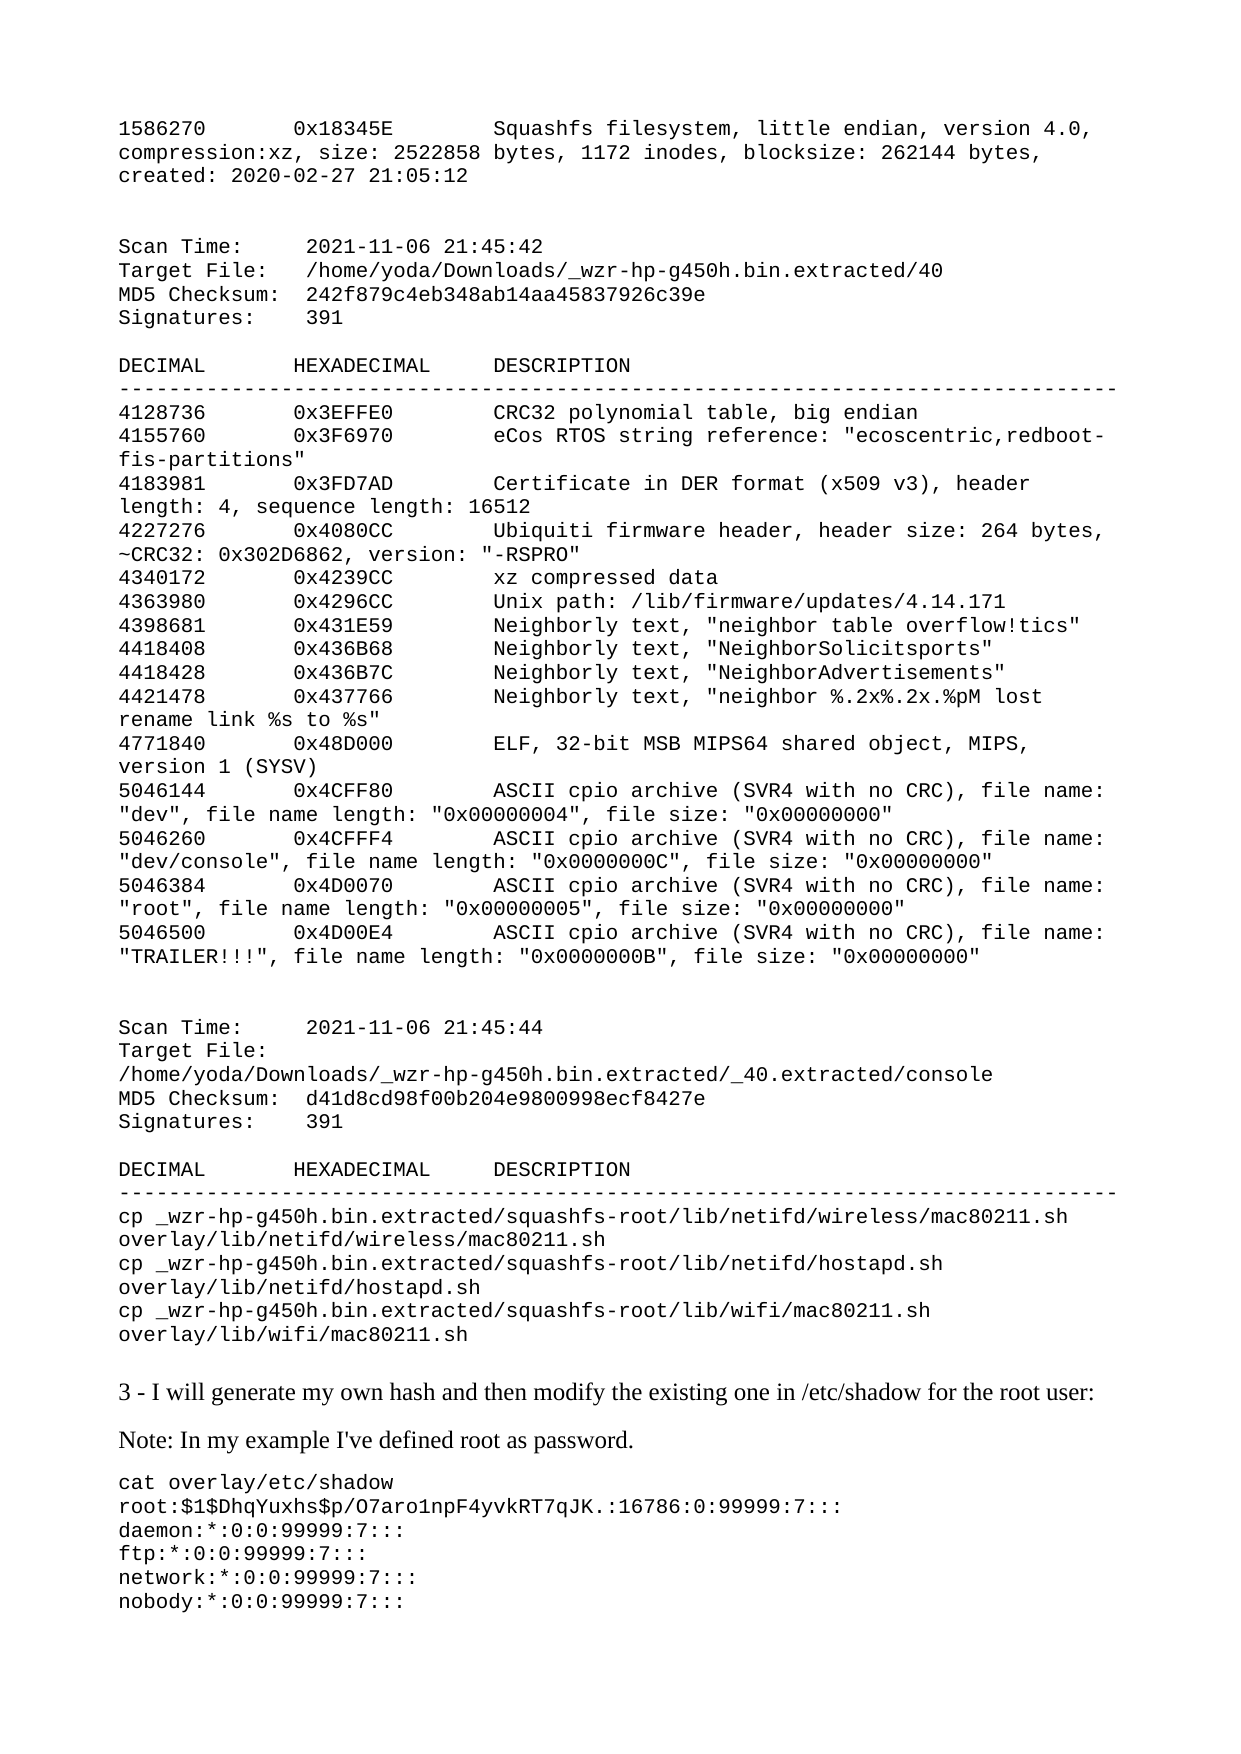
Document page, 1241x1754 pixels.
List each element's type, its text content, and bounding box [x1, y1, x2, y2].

text daemon:*:0:0:99999:7::: [118, 1520, 1122, 1543]
text 4128736 0x3EFFE0 CRC32 polynomial table, big endian [118, 402, 1122, 426]
text 4771840 0x48D000 ELF, 32-bit MSB MIPS64 shared object, MIPS, version 1 (SYSV) [118, 733, 1122, 780]
text cp _wzr-hp-g450h.bin.extracted/squashfs-root/lib/wifi/mac80211.sh overlay/lib/wifi/mac80211.sh [118, 1300, 1122, 1348]
text nobody:*:0:0:99999:7::: [118, 1591, 1122, 1614]
text DECIMAL HEXADECIMAL DESCRIPTION [118, 354, 1122, 378]
text root:$1$DhqYuxhs$p/O7aro1npF4yvkRT7qJK.:16786:0:99999:7::: [118, 1496, 1122, 1520]
text -------------------------------------------------------------------------------- [118, 1182, 1122, 1206]
text network:*:0:0:99999:7::: [118, 1567, 1122, 1591]
text 5046500 0x4D00E4 ASCII cpio archive (SVR4 with no CRC), file name: "TRAILER!!!", file name length: "0x0000000B", file size: "0x00000000" [118, 922, 1122, 969]
text cp _wzr-hp-g450h.bin.extracted/squashfs-root/lib/netifd/hostapd.sh overlay/lib/netifd/hostapd.sh [118, 1253, 1122, 1300]
text 4398681 0x431E59 Neighborly text, "neighbor table overflow!tics" [118, 615, 1122, 638]
text Target File: /home/yoda/Downloads/_wzr-hp-g450h.bin.extracted/40 [118, 260, 1122, 284]
text MD5 Checksum: d41d8cd98f00b204e9800998ecf8427e [118, 1088, 1122, 1111]
text 4421478 0x437766 Neighborly text, "neighbor %.2x%.2x.%pM lost rename link %s to %s" [118, 686, 1122, 733]
text DECIMAL HEXADECIMAL DESCRIPTION [118, 1158, 1122, 1182]
text MD5 Checksum: 242f879c4eb348ab14aa45837926c39e [118, 284, 1122, 307]
text 5046260 0x4CFFF4 ASCII cpio archive (SVR4 with no CRC), file name: "dev/console", file name length: "0x0000000C", file size: "0x00000000" [118, 827, 1122, 875]
text -------------------------------------------------------------------------------- [118, 378, 1122, 402]
text 4227276 0x4080CC Ubiquiti firmware header, header size: 264 bytes, ~CRC32: 0x302D6862, version: "-RSPRO" [118, 520, 1122, 567]
text Signatures: 391 [118, 1111, 1122, 1135]
text ftp:*:0:0:99999:7::: [118, 1543, 1122, 1567]
text Target File: /home/yoda/Downloads/_wzr-hp-g450h.bin.extracted/_40.extracted/console [118, 1040, 1122, 1088]
text 3 - I will generate my own hash and then modify the existing one in /etc/shadow for the root user: [118, 1377, 1122, 1406]
text 4340172 0x4239CC xz compressed data [118, 567, 1122, 591]
text 4363980 0x4296CC Unix path: /lib/firmware/updates/4.14.171 [118, 591, 1122, 615]
text 1586270 0x18345E Squashfs filesystem, little endian, version 4.0, compression:xz, size: 2522858 bytes, 1172 inodes, blocksize: 262144 bytes, created: 2020-02-27 21:05:12 [118, 118, 1122, 189]
text 4418408 0x436B68 Neighborly text, "NeighborSolicitsports" [118, 638, 1122, 662]
text 4183981 0x3FD7AD Certificate in DER format (x509 v3), header length: 4, sequence length: 16512 [118, 473, 1122, 520]
text cp _wzr-hp-g450h.bin.extracted/squashfs-root/lib/netifd/wireless/mac80211.sh overlay/lib/netifd/wireless/mac80211.sh [118, 1206, 1122, 1253]
text Scan Time: 2021-11-06 21:45:44 [118, 1017, 1122, 1040]
text 5046144 0x4CFF80 ASCII cpio archive (SVR4 with no CRC), file name: "dev", file name length: "0x00000004", file size: "0x00000000" [118, 780, 1122, 827]
text cat overlay/etc/shadow [118, 1472, 1122, 1496]
text Scan Time: 2021-11-06 21:45:42 [118, 236, 1122, 260]
text Signatures: 391 [118, 307, 1122, 331]
text Note: In my example I've defined root as password. [118, 1425, 1122, 1453]
text 5046384 0x4D0070 ASCII cpio archive (SVR4 with no CRC), file name: "root", file name length: "0x00000005", file size: "0x00000000" [118, 875, 1122, 922]
text 4155760 0x3F6970 eCos RTOS string reference: "ecoscentric,redboot-fis-partitions" [118, 426, 1122, 473]
text 4418428 0x436B7C Neighborly text, "NeighborAdvertisements" [118, 662, 1122, 686]
